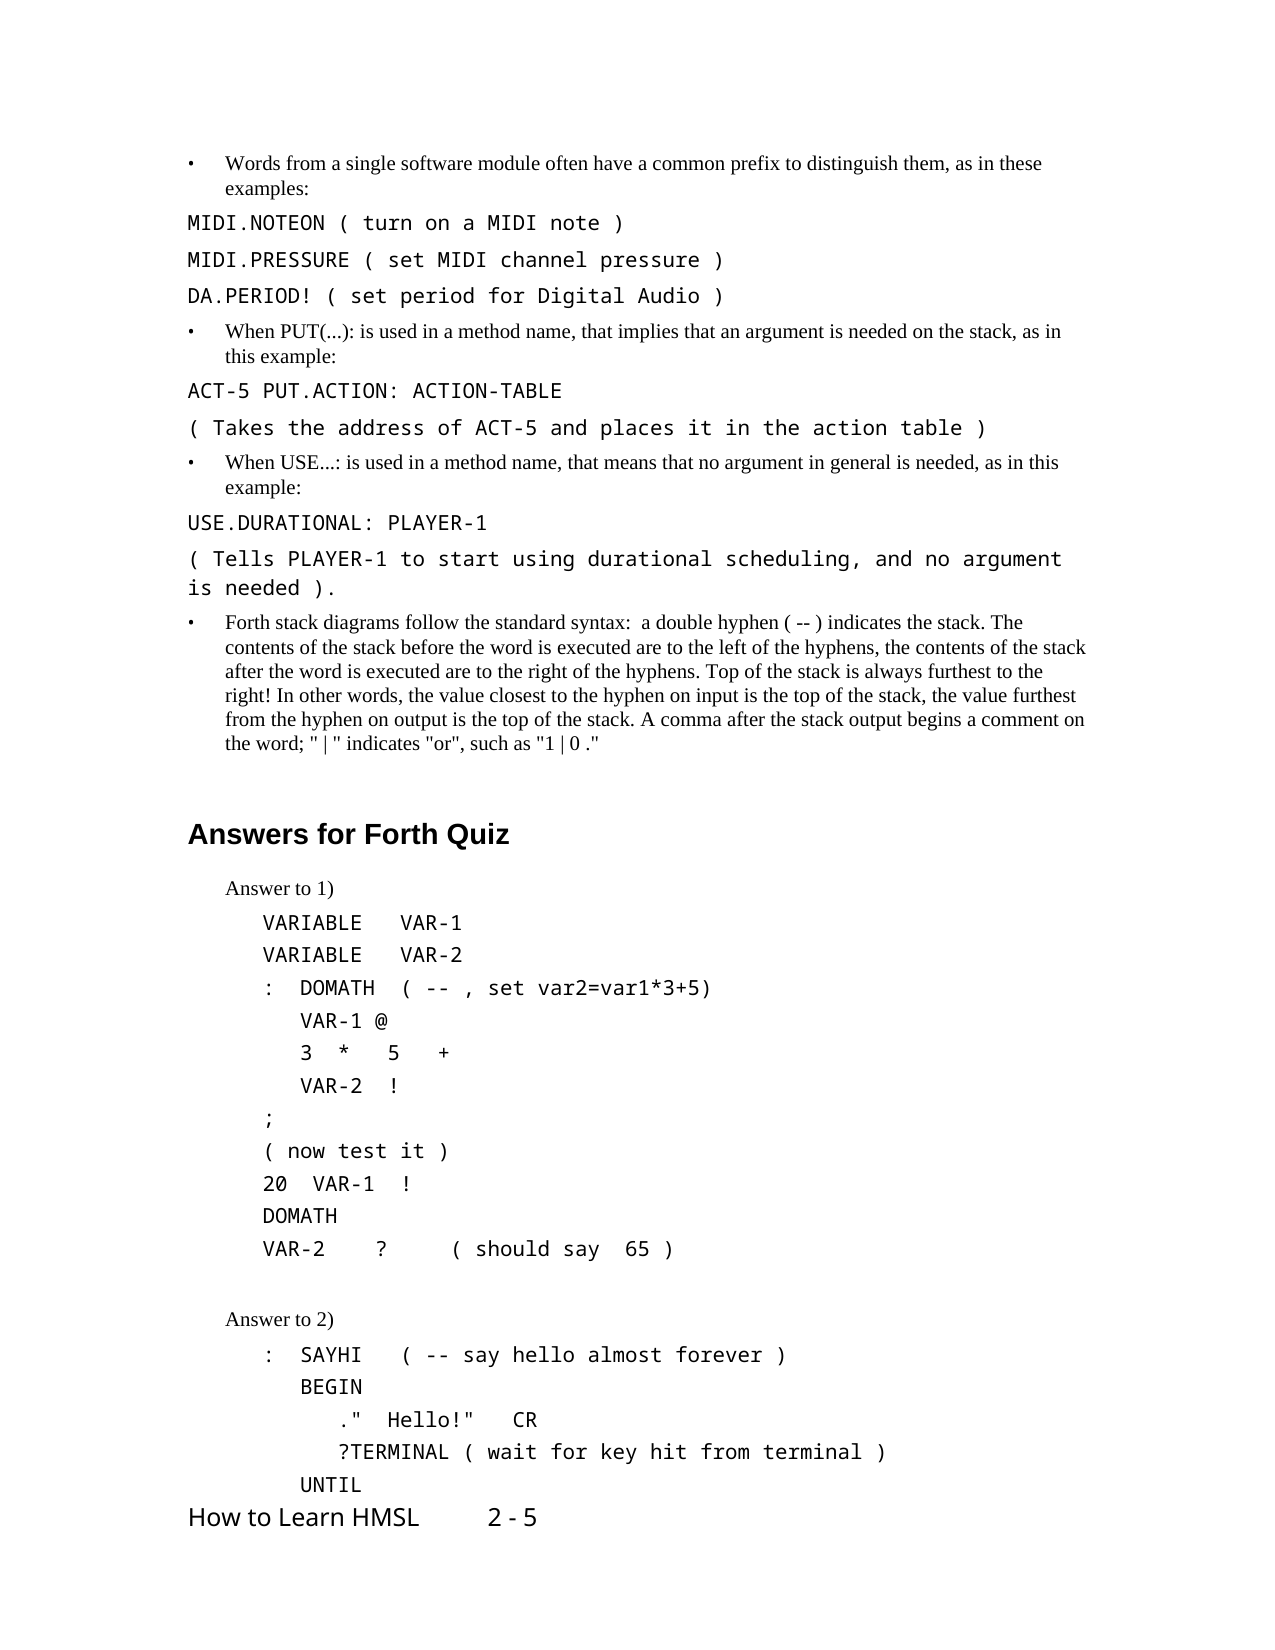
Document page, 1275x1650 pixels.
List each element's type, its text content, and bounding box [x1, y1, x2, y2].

subtitle Answers for Forth Quiz [187, 817, 1087, 851]
text MIDI.NOTEON ( turn on a MIDI note ) [187, 208, 1087, 236]
text 20 VAR-1 ! [262, 1169, 1087, 1197]
text : SAYHI ( -- say hello almost forever ) [262, 1340, 1087, 1368]
text VARIABLE VAR-2 [262, 941, 1087, 969]
text Answer to 1) [225, 876, 1087, 899]
text DOMATH [262, 1201, 1087, 1230]
text VARIABLE VAR-1 [262, 908, 1087, 936]
text DA.PERIOD! ( set period for Digital Audio ) [187, 281, 1087, 310]
text MIDI.PRESSURE ( set MIDI channel pressure ) [187, 245, 1087, 273]
text Answer to 2) [225, 1307, 1087, 1331]
text ( Tells PLAYER-1 to start using durational scheduling, and no argument is needed ). [187, 544, 1087, 601]
text ( now test it ) [262, 1136, 1087, 1164]
list • When USE...: is used in a method name, that means that no argument in general is needed, as in this example: [187, 450, 1087, 499]
text ?TERMINAL ( wait for key hit from terminal ) [262, 1437, 1087, 1466]
list • Words from a single software module often have a common prefix to distinguish them, as in these examples: [187, 150, 1087, 199]
text UNTIL [262, 1470, 1087, 1498]
text 3 * 5 + [262, 1038, 1087, 1067]
text VAR-1 @ [262, 1006, 1087, 1034]
text ( Takes the address of ACT-5 and places it in the action table ) [187, 413, 1087, 441]
text : DOMATH ( -- , set var2=var1*3+5) [262, 973, 1087, 1002]
text USE.DURATIONAL: PLAYER-1 [187, 508, 1087, 536]
text ; [262, 1103, 1087, 1132]
text ." Hello!" CR [262, 1405, 1087, 1433]
text VAR-2 ? ( should say 65 ) [262, 1234, 1087, 1262]
text VAR-2 ! [262, 1071, 1087, 1099]
list • When PUT(...): is used in a method name, that implies that an argument is needed on the stack, as in this example: [187, 318, 1087, 368]
text ACT-5 PUT.ACTION: ACTION-TABLE [187, 376, 1087, 404]
list • Forth stack diagrams follow the standard syntax: a double hyphen ( -- ) indicates the stack. The contents of the stack before the word is executed are to the left of the hyphens, the contents of the stack after the word is executed are to the right of the hyphens. Top of the stack is always furthest to the right! In other words, the value closest to the hyphen on input is the top of the stack, the value furthest from the hyphen on output is the top of the stack. A comma after the stack output begins a comment on the word; " | " indicates "or", such as "1 | 0 ." [187, 609, 1087, 755]
text BEGIN [262, 1372, 1087, 1401]
